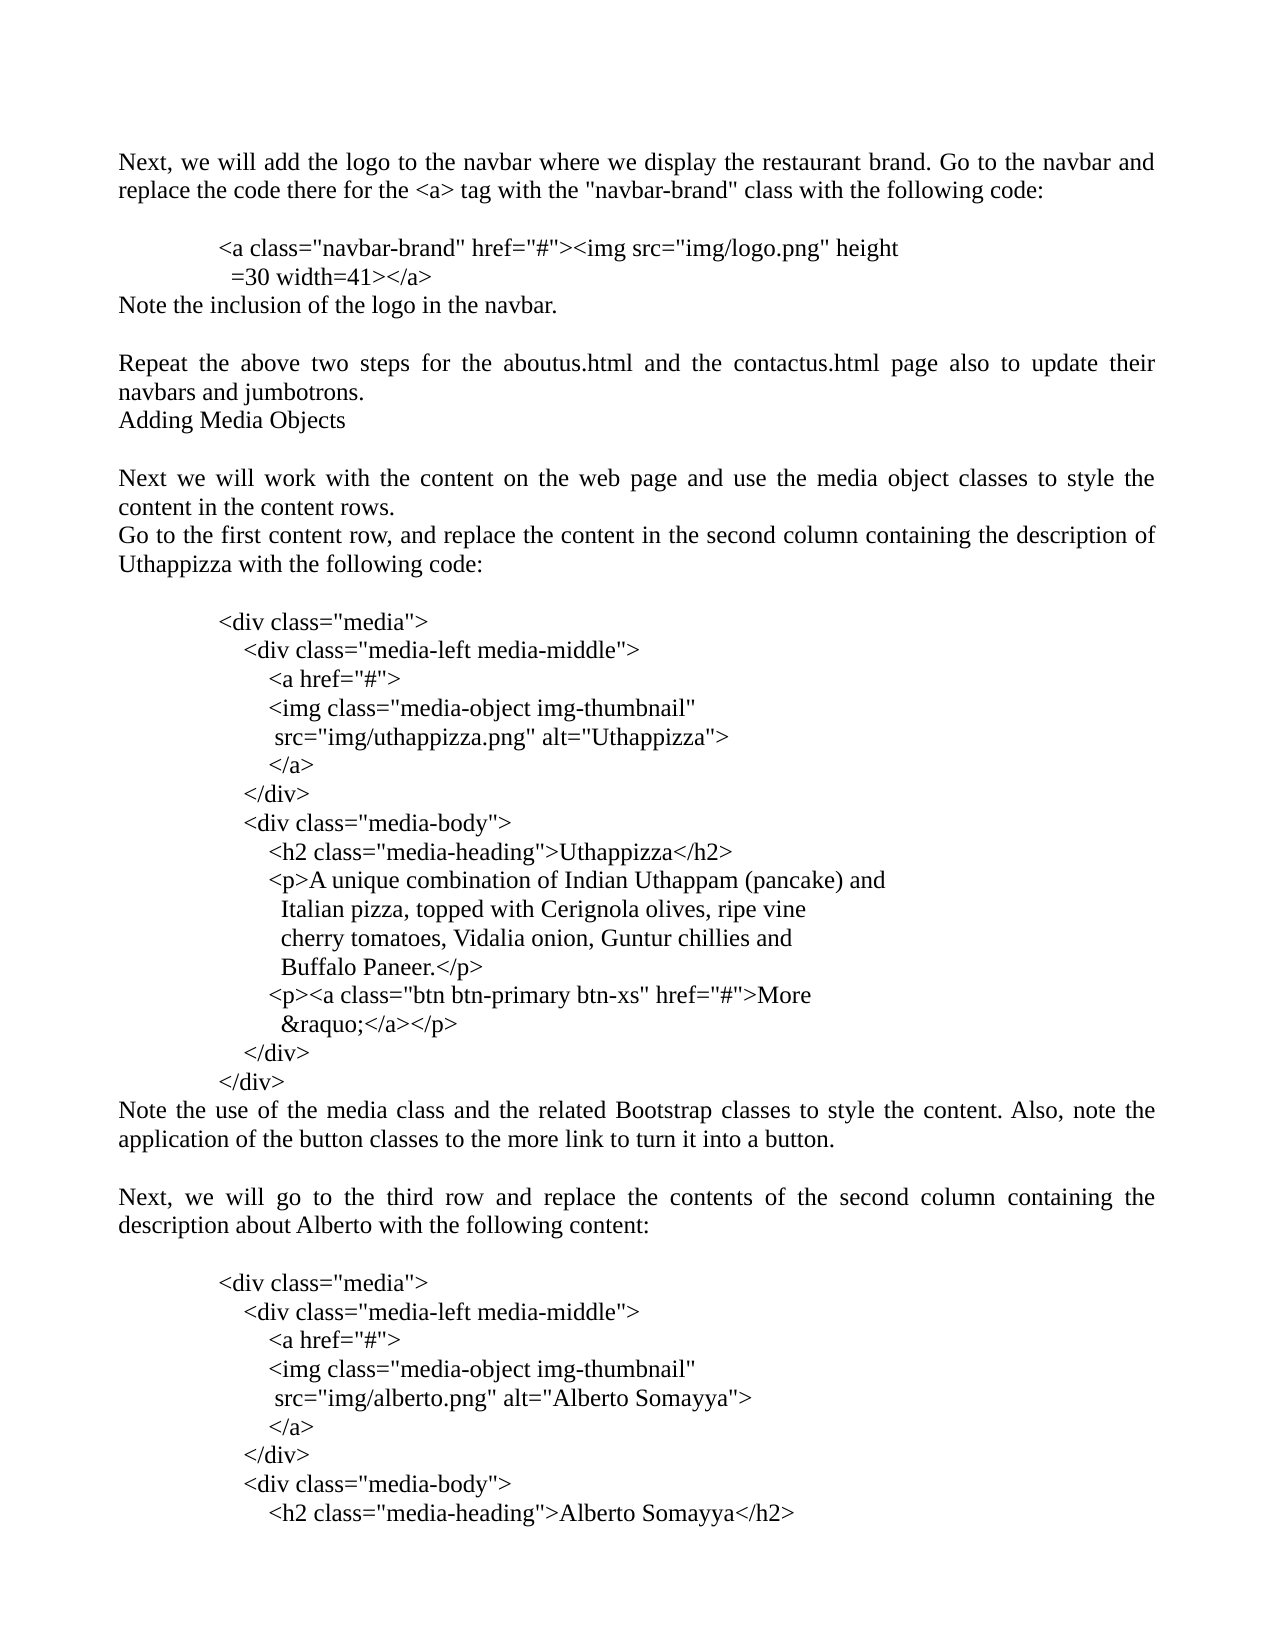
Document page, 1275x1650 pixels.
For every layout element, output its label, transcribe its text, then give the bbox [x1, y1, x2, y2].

text <p><a class="btn btn-primary btn-xs" href="#">More [118, 981, 1157, 1009]
text <div class="media-left media-middle"> [118, 1297, 1157, 1326]
text <h2 class="media-heading">Alberto Somayya</h2> [118, 1498, 1157, 1527]
text Next, we will go to the third row and replace the contents of the second column containing the description about Alberto with the following content: [118, 1182, 1157, 1239]
text Note the inclusion of the logo in the navbar. [118, 291, 1157, 319]
text <img class="media-object img-thumbnail" [118, 693, 1157, 722]
text Buffalo Paneer.</p> [118, 952, 1157, 981]
text Next we will work with the content on the web page and use the media object classes to style the content in the content rows. [118, 463, 1157, 521]
text <div class="media-body"> [118, 1469, 1157, 1498]
text <div class="media"> [118, 607, 1157, 636]
text </a> [118, 1412, 1157, 1441]
text src="img/uthappizza.png" alt="Uthappizza"> [118, 722, 1157, 751]
text Note the use of the media class and the related Bootstrap classes to style the content. Also, note the application of the button classes to the more link to turn it into a button. [118, 1096, 1157, 1153]
text <h2 class="media-heading">Uthappizza</h2> [118, 837, 1157, 866]
text Adding Media Objects [118, 406, 1157, 434]
text Repeat the above two steps for the aboutus.html and the contactus.html page also to update their navbars and jumbotrons. [118, 348, 1157, 406]
text </div> [118, 1038, 1157, 1067]
text <div class="media"> [118, 1268, 1157, 1297]
text </div> [118, 779, 1157, 808]
text <a class="navbar-brand" href="#"><img src="img/logo.png" height [118, 233, 1157, 262]
text </div> [118, 1067, 1157, 1096]
text Next, we will add the logo to the navbar where we display the restaurant brand. Go to the navbar and replace the code there for the <a> tag with the "navbar-brand" class with the following code: [118, 147, 1157, 204]
text <a href="#"> [118, 664, 1157, 693]
text <div class="media-body"> [118, 808, 1157, 837]
text src="img/alberto.png" alt="Alberto Somayya"> [118, 1383, 1157, 1412]
text Go to the first content row, and replace the content in the second column containing the description of Uthappizza with the following code: [118, 521, 1157, 578]
text cherry tomatoes, Vidalia onion, Guntur chillies and [118, 923, 1157, 952]
text </div> [118, 1441, 1157, 1469]
text <div class="media-left media-middle"> [118, 636, 1157, 664]
text <img class="media-object img-thumbnail" [118, 1354, 1157, 1383]
text Italian pizza, topped with Cerignola olives, ripe vine [118, 894, 1157, 923]
text &raquo;</a></p> [118, 1009, 1157, 1038]
text =30 width=41></a> [118, 262, 1157, 291]
text <p>A unique combination of Indian Uthappam (pancake) and [118, 866, 1157, 894]
text </a> [118, 751, 1157, 779]
text <a href="#"> [118, 1326, 1157, 1354]
